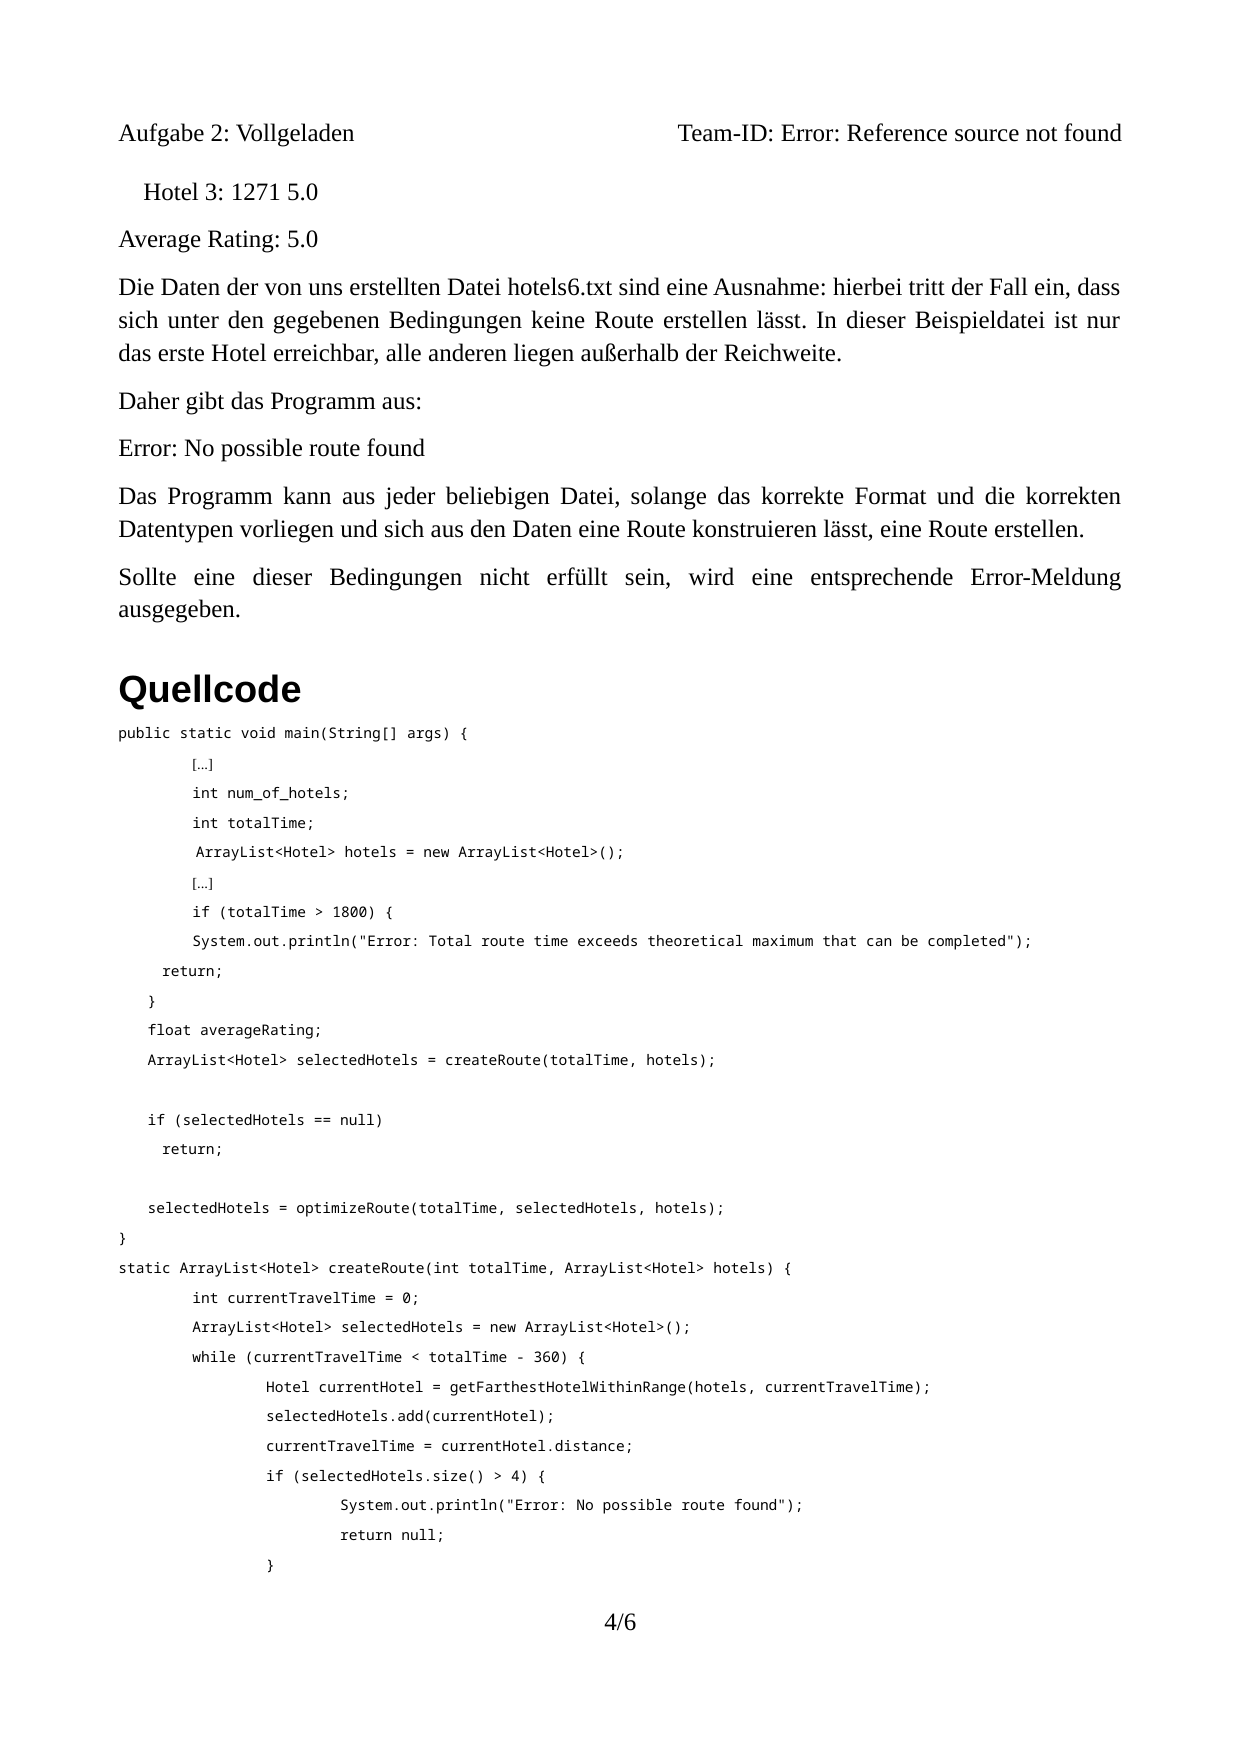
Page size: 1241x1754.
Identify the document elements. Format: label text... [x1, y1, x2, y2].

text } [118, 1218, 1122, 1248]
text Die Daten der von uns erstellten Datei hotels6.txt sind eine Ausnahme: hierbei tritt der Fall ein, dass sich unter den gegebenen Bedingungen keine Route erstellen lässt. In dieser Beispieldatei ist nur das erste Hotel erreichbar, alle anderen liegen außerhalb der Reichweite. [118, 272, 1122, 367]
text return; [118, 1129, 1122, 1159]
text Sollte eine dieser Bedingungen nicht erfüllt sein, wird eine entsprechende Error-Meldung ausgegeben. [118, 562, 1122, 623]
text } [118, 981, 1122, 1010]
text if (selectedHotels == null) [118, 1099, 1122, 1129]
text selectedHotels = optimizeRoute(totalTime, selectedHotels, hotels); [118, 1188, 1122, 1218]
text System.out.println("Error: No possible route found"); [118, 1485, 1122, 1515]
text Daher gibt das Programm aus: [118, 386, 1122, 414]
subtitle Quellcode [118, 667, 1122, 711]
text static ArrayList<Hotel> createRoute(int totalTime, ArrayList<Hotel> hotels) { [118, 1248, 1122, 1278]
text ArrayList<Hotel> hotels = new ArrayList<Hotel>(); [118, 832, 1122, 862]
text public static void main(String[] args) { [118, 723, 1122, 743]
text float averageRating; [118, 1010, 1122, 1040]
text return null; [118, 1515, 1122, 1545]
text Das Programm kann aus jeder beliebigen Datei, solange das korrekte Format und die korrekten Datentypen vorliegen und sich aus den Daten eine Route konstruieren lässt, eine Route erstellen. [118, 481, 1122, 543]
text ArrayList<Hotel> selectedHotels = createRoute(totalTime, hotels); [118, 1040, 1122, 1070]
text [...] [118, 862, 1122, 892]
text Hotel currentHotel = getFarthestHotelWithinRange(hotels, currentTravelTime); [118, 1367, 1122, 1396]
text selectedHotels.add(currentHotel); [118, 1396, 1122, 1426]
text Hotel 3: 1271 5.0 [118, 177, 1122, 206]
text currentTravelTime = currentHotel.distance; [118, 1426, 1122, 1456]
text int totalTime; [118, 803, 1122, 832]
text Error: No possible route found [118, 433, 1122, 462]
text [...] [118, 743, 1122, 773]
text return; [118, 951, 1122, 981]
text while (currentTravelTime < totalTime - 360) { [118, 1337, 1122, 1367]
text if (selectedHotels.size() > 4) { [118, 1456, 1122, 1485]
text if (totalTime > 1800) { [118, 892, 1122, 921]
text int num_of_hotels; [118, 773, 1122, 803]
text } [118, 1545, 1122, 1574]
text Average Rating: 5.0 [118, 224, 1122, 253]
text System.out.println("Error: Total route time exceeds theoretical maximum that can be completed"); [118, 921, 1122, 951]
text int currentTravelTime = 0; [118, 1278, 1122, 1307]
text ArrayList<Hotel> selectedHotels = new ArrayList<Hotel>(); [118, 1307, 1122, 1337]
